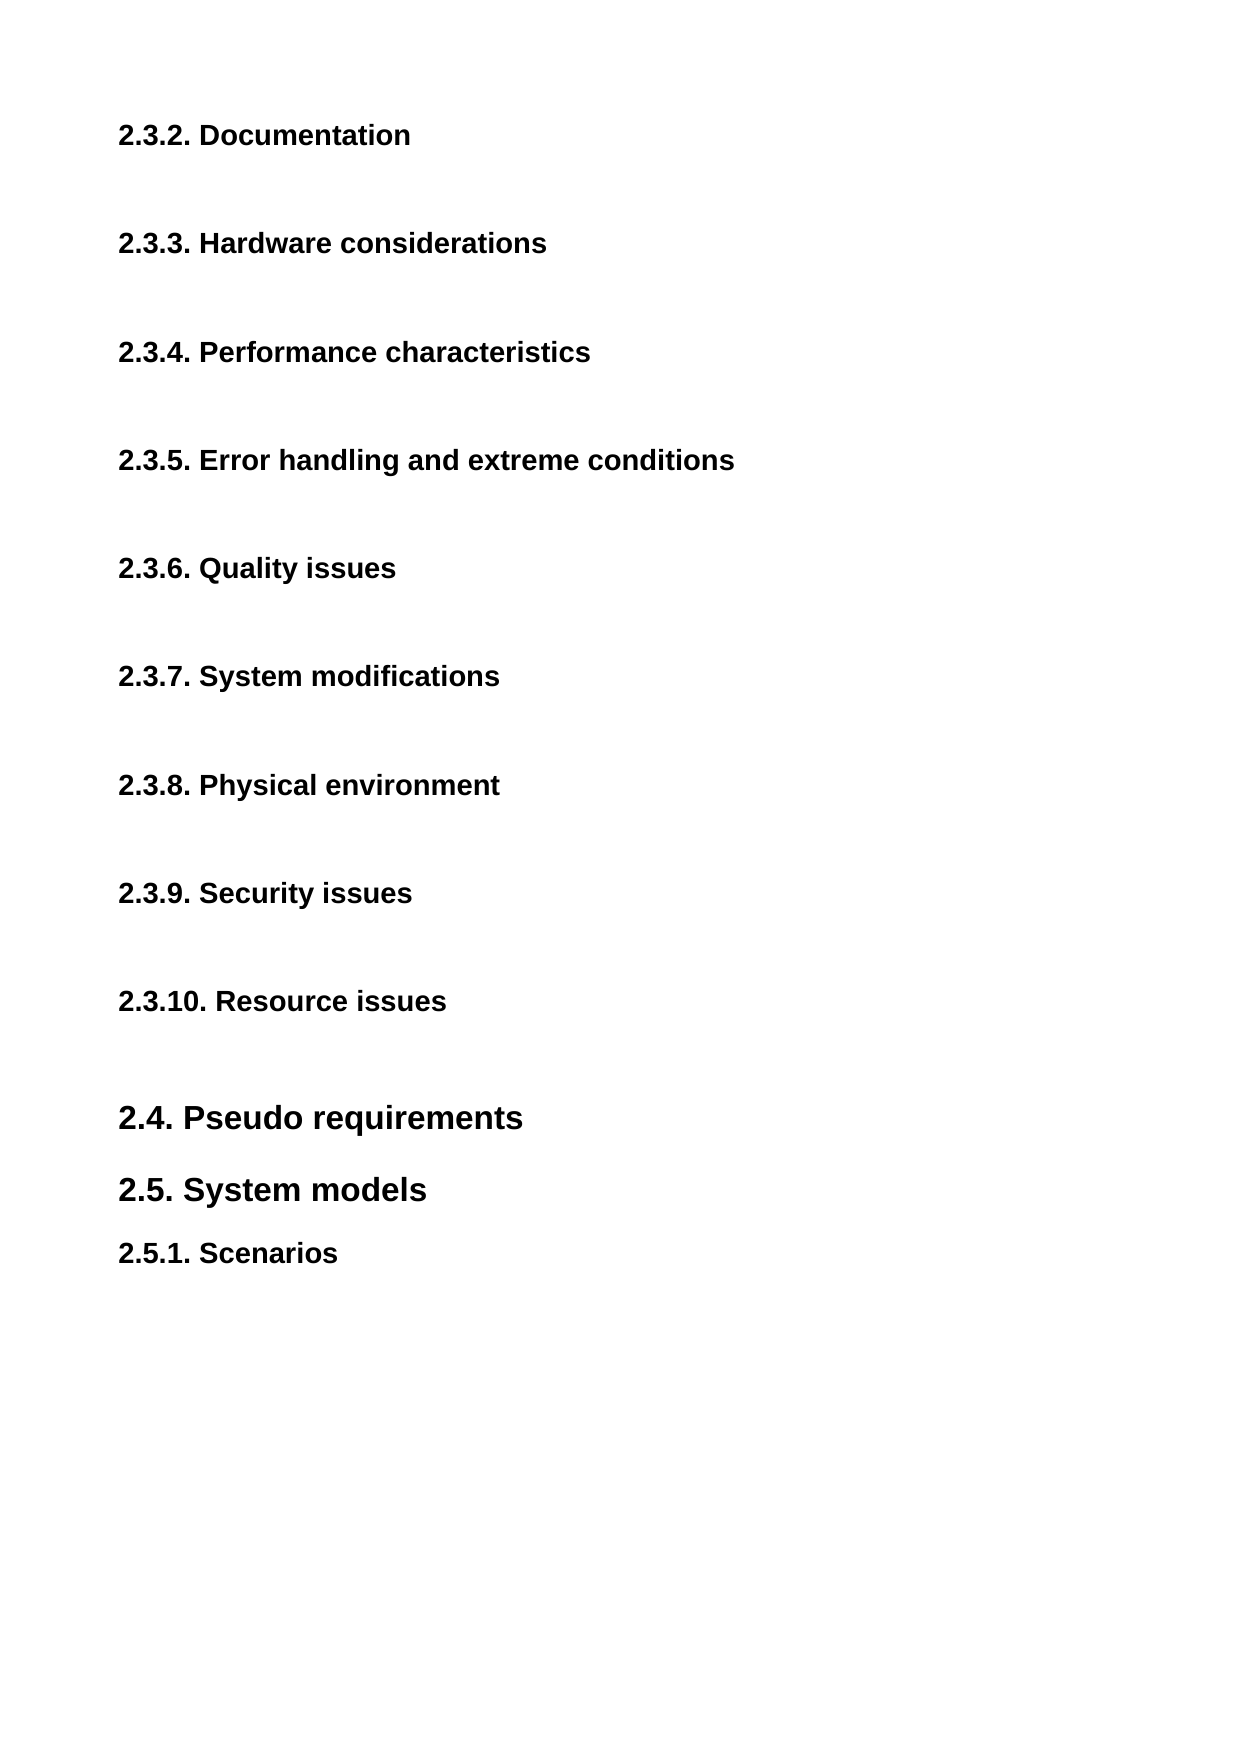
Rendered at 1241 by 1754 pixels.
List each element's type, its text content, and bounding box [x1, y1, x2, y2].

subtitle 2.3.7. System modifications [118, 659, 1122, 693]
subtitle 2.5.1. Scenarios [118, 1236, 1122, 1269]
subtitle 2.3.2. Documentation [118, 118, 1122, 152]
subtitle 2.3.10. Resource issues [118, 984, 1122, 1017]
subtitle 2.3.6. Quality issues [118, 551, 1122, 584]
subtitle 2.3.8. Physical environment [118, 767, 1122, 801]
subtitle 2.3.3. Hardware considerations [118, 226, 1122, 260]
subtitle 2.3.5. Error handling and extreme conditions [118, 443, 1122, 476]
subtitle 2.4. Pseudo requirements [118, 1098, 1122, 1137]
subtitle 2.5. System models [118, 1170, 1122, 1209]
subtitle 2.3.4. Performance characteristics [118, 334, 1122, 368]
subtitle 2.3.9. Security issues [118, 876, 1122, 909]
